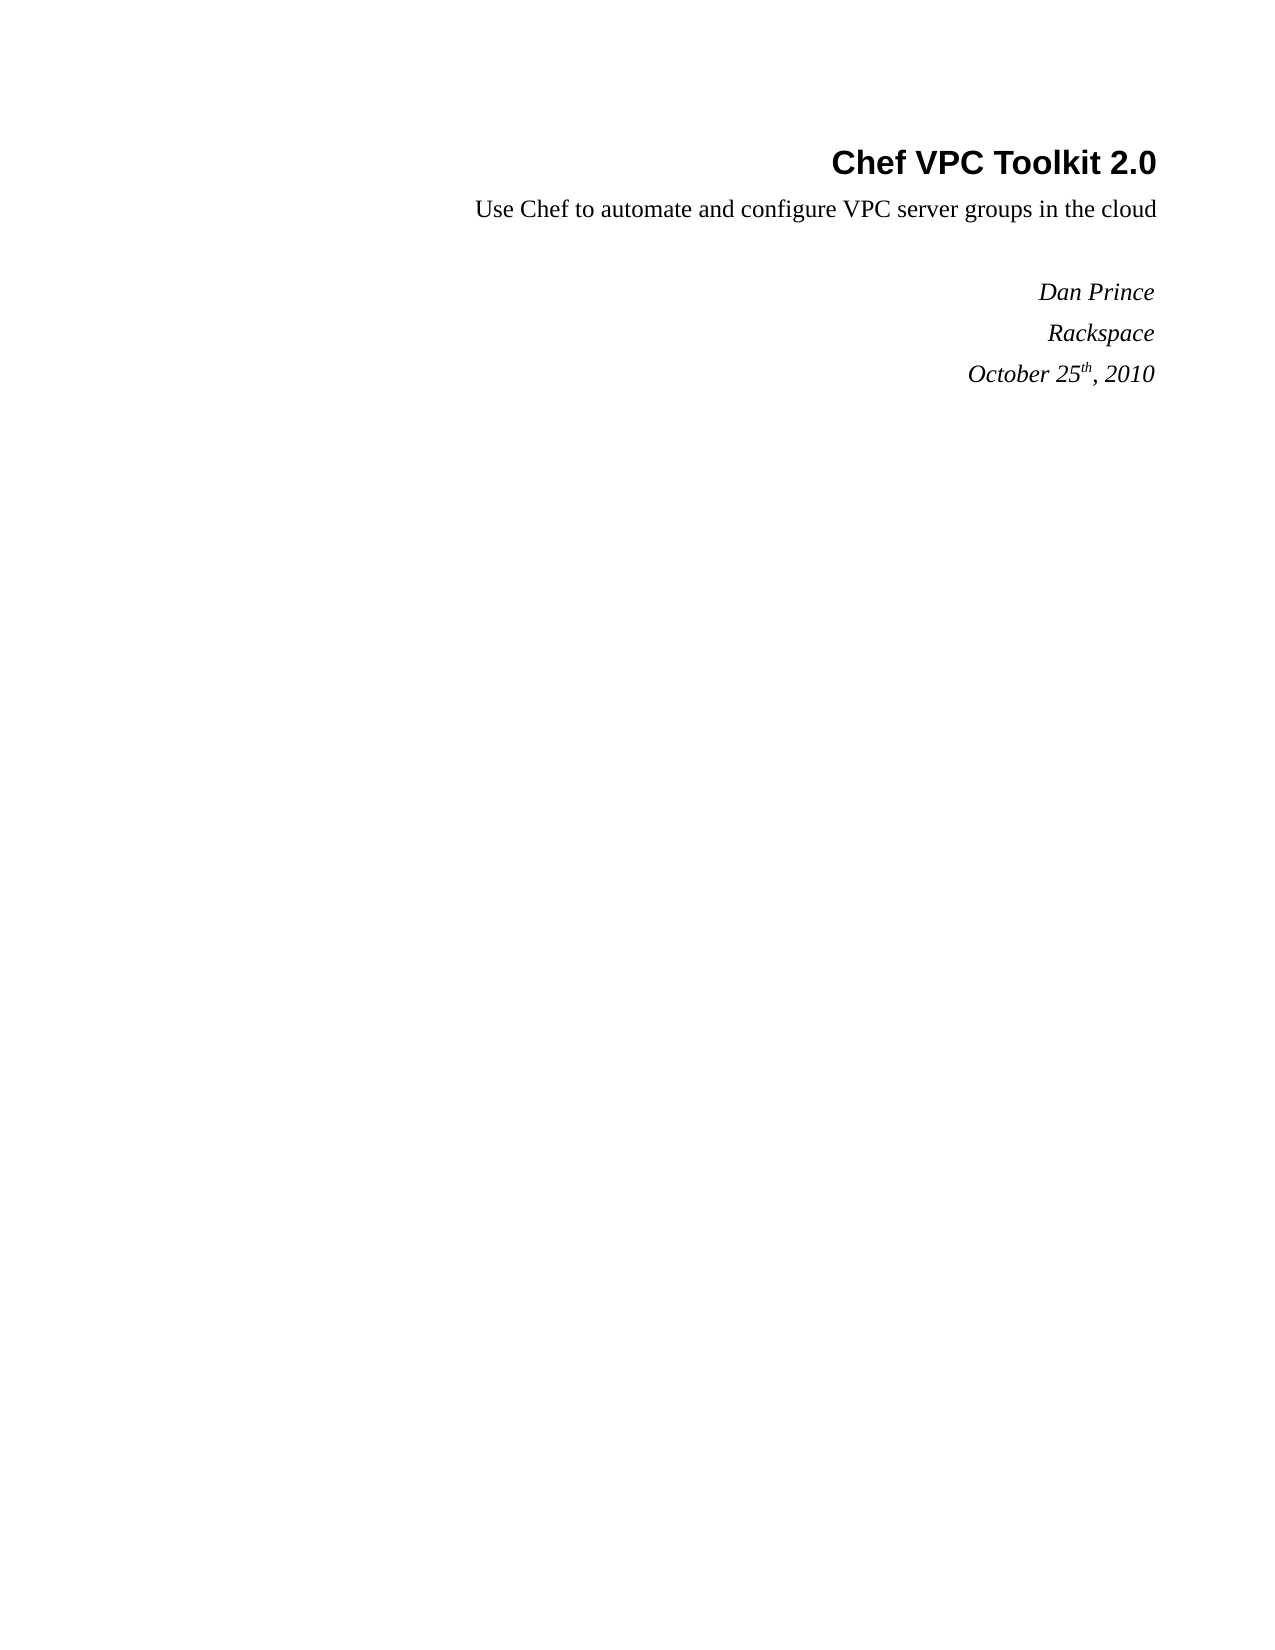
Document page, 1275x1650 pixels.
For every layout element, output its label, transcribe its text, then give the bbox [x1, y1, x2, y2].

text Dan Prince [118, 277, 1157, 306]
text Use Chef to automate and configure VPC server groups in the cloud [118, 194, 1157, 223]
text October 25th, 2010 [118, 359, 1157, 388]
subtitle Chef VPC Toolkit 2.0 [118, 143, 1157, 182]
text Rackspace [118, 318, 1157, 347]
